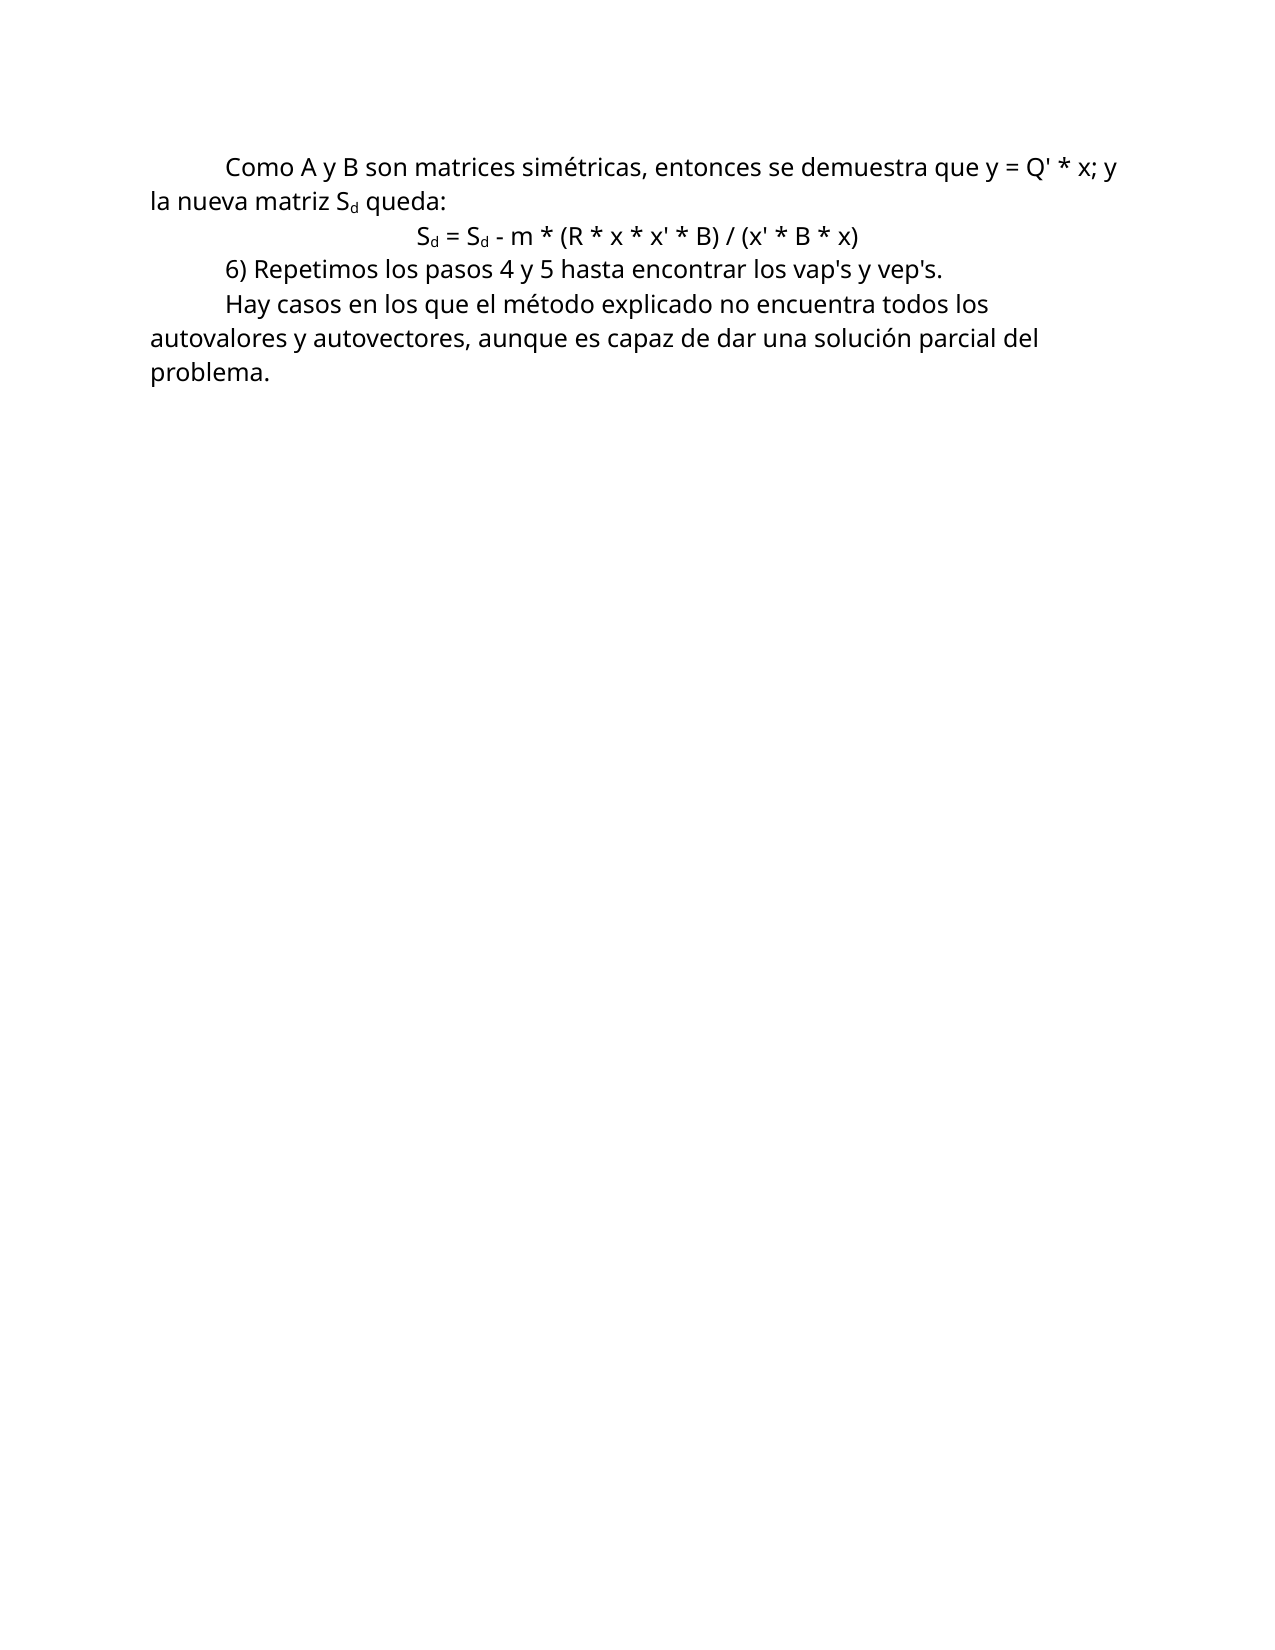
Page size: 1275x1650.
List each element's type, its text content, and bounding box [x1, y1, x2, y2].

text Hay casos en los que el método explicado no encuentra todos los autovalores y autovectores, aunque es capaz de dar una solución parcial del problema. [150, 286, 1125, 388]
text Sd = Sd - m * (R * x * x' * B) / (x' * B * x) [150, 218, 1125, 252]
text Como A y B son matrices simétricas, entonces se demuestra que y = Q' * x; y la nueva matriz Sd queda: [150, 150, 1125, 218]
text 6) Repetimos los pasos 4 y 5 hasta encontrar los vap's y vep's. [150, 252, 1125, 286]
